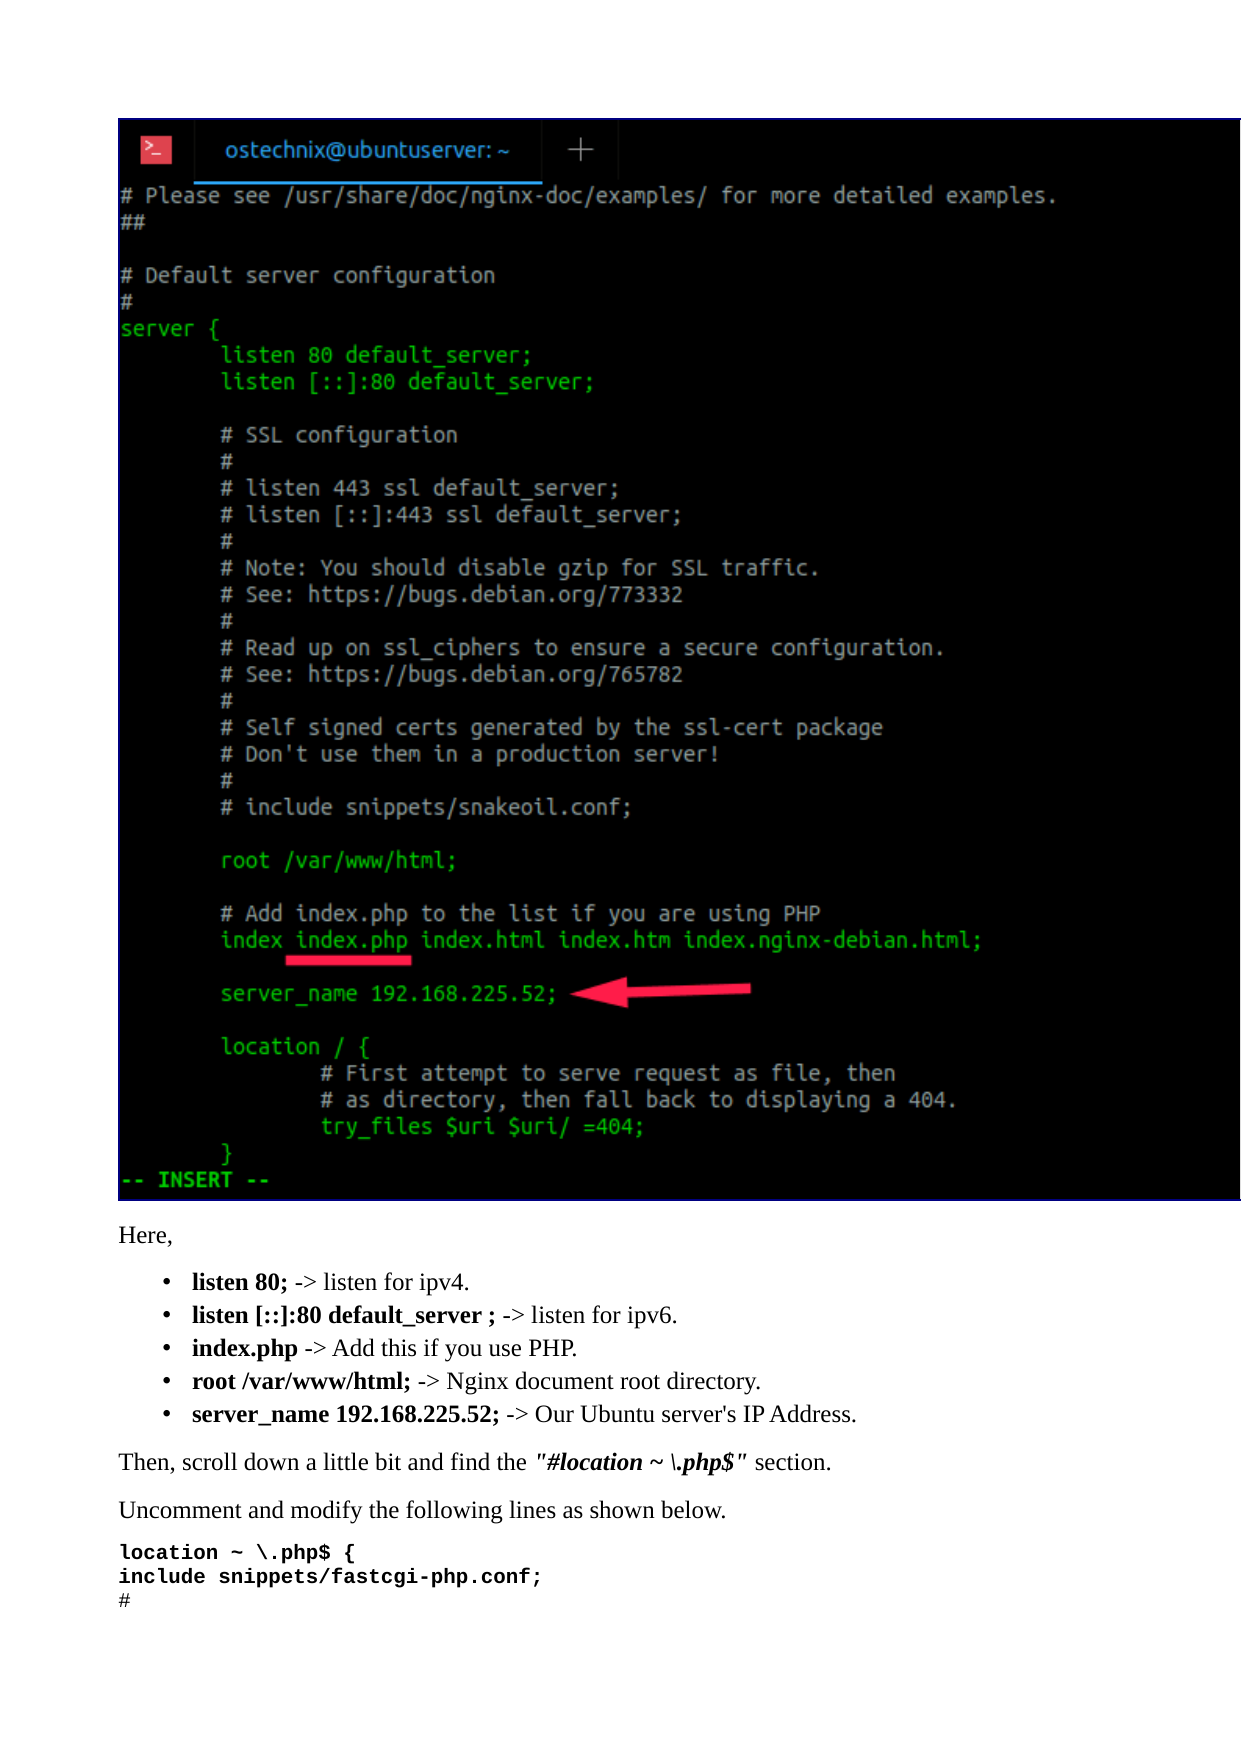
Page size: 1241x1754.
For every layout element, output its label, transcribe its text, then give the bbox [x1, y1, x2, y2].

list listen 80; -> listen for ipv4. [162, 1267, 1122, 1296]
text location ~ \.php$ { [118, 1542, 1122, 1566]
text # [118, 1589, 1122, 1613]
list root /var/www/html; -> Nginx document root directory. [162, 1366, 1122, 1395]
list server_name 192.168.225.52; -> Our Ubuntu server's IP Address. [162, 1399, 1122, 1428]
text include snippets/fastcgi-php.conf; [118, 1566, 1122, 1589]
text Then, scroll down a little bit and find the "#location ~ \.php$" section. [118, 1447, 1122, 1476]
text Uncomment and modify the following lines as shown below. [118, 1495, 1122, 1523]
picture [120, 120, 1241, 1199]
list index.php -> Add this if you use PHP. [162, 1333, 1122, 1362]
text Here, [118, 1220, 1122, 1248]
list listen [::]:80 default_server ; -> listen for ipv6. [162, 1300, 1122, 1329]
